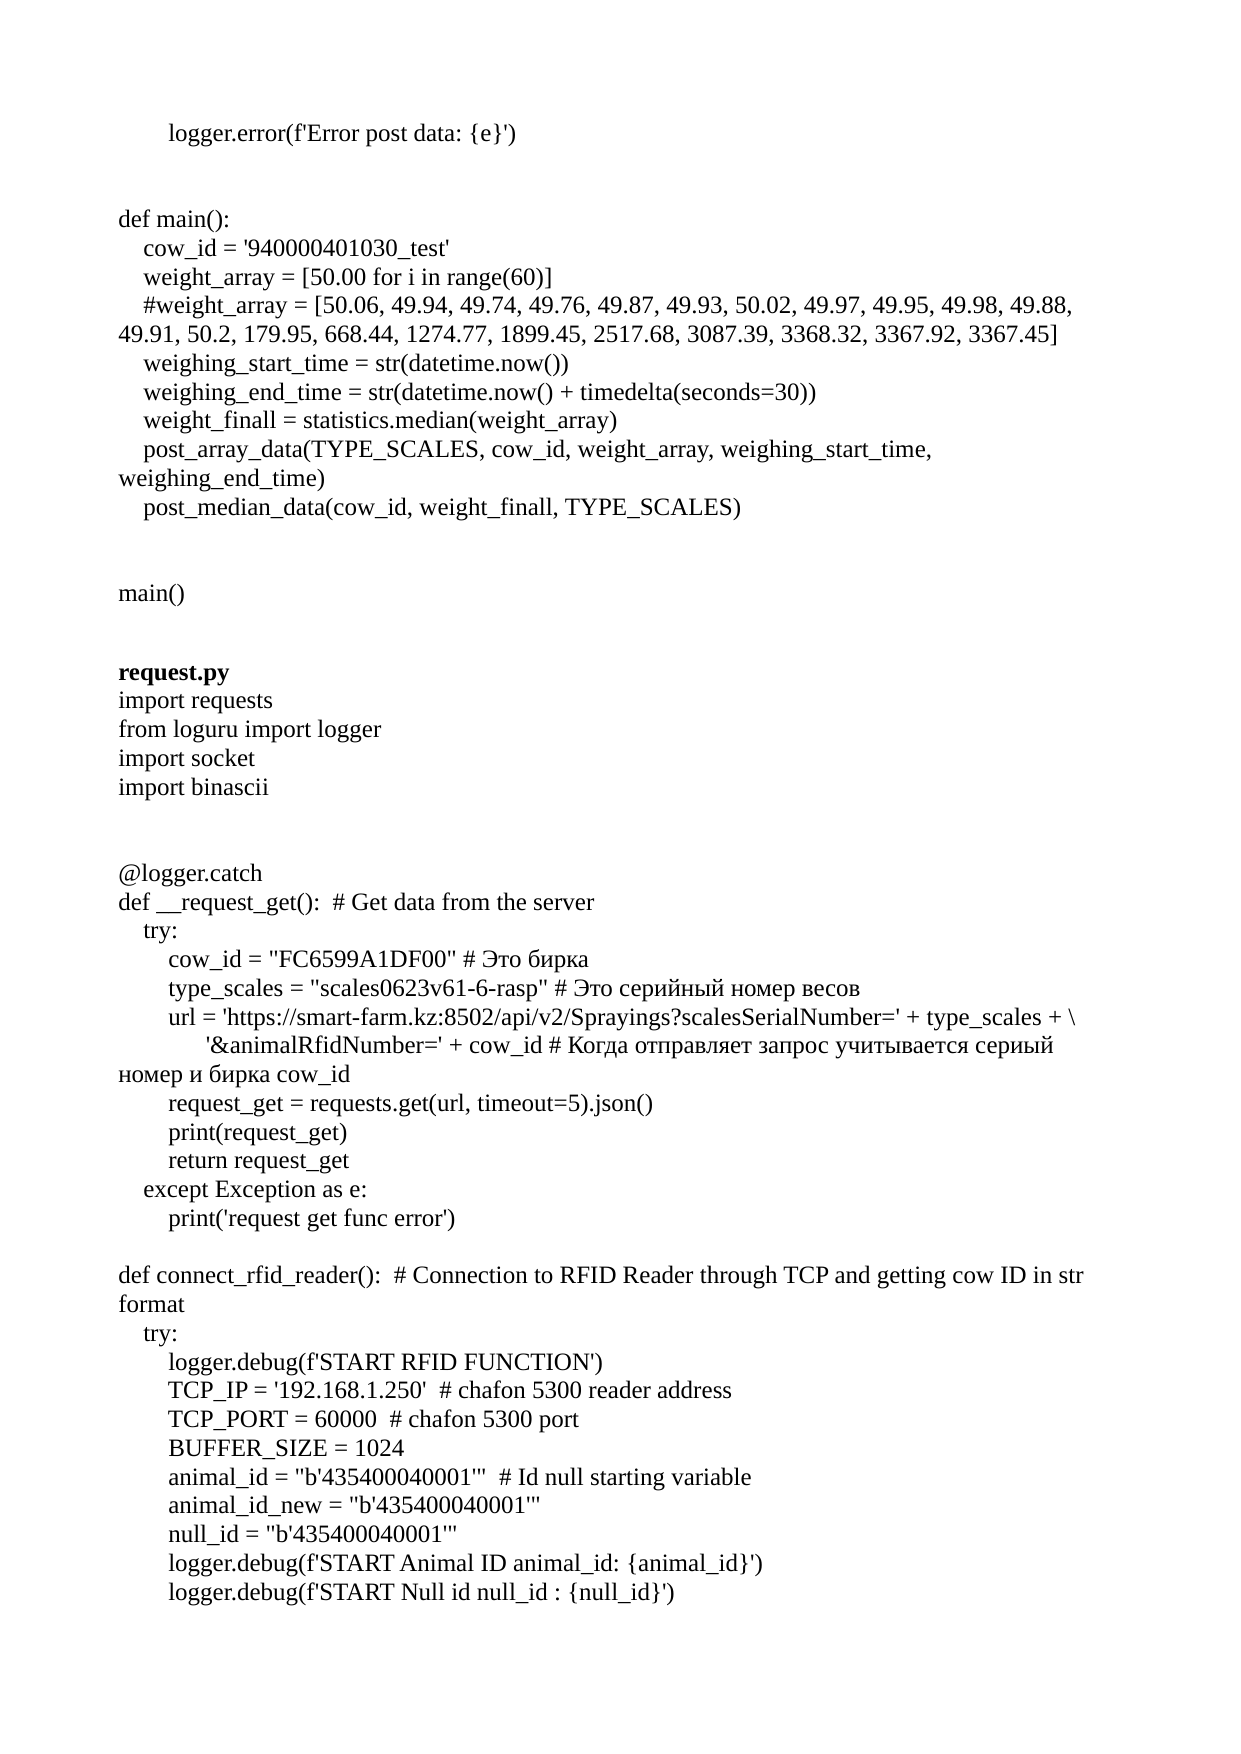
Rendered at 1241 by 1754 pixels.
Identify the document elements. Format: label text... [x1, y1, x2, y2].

text logger.error(f'Error post data: {e}') def main(): cow_id = '940000401030_test' weight_array = [50.00 for i in range(60)] #weight_array = [50.06, 49.94, 49.74, 49.76, 49.87, 49.93, 50.02, 49.97, 49.95, 49.98, 49.88, 49.91, 50.2, 179.95, 668.44, 1274.77, 1899.45, 2517.68, 3087.39, 3368.32, 3367.92, 3367.45] weighing_start_time = str(datetime.now()) weighing_end_time = str(datetime.now() + timedelta(seconds=30)) weight_finall = statistics.median(weight_array) post_array_data(TYPE_SCALES, cow_id, weight_array, weighing_start_time, weighing_end_time) post_median_data(cow_id, weight_finall, TYPE_SCALES) main() [118, 118, 1122, 607]
text import requests from loguru import logger import socket import binascii @logger.catch def __request_get(): # Get data from the server try: cow_id = "FC6599A1DF00" # Это бирка type_scales = "scales0623v61-6-rasp" # Это серийный номер весов url = 'https://smart-farm.kz:8502/api/v2/Sprayings?scalesSerialNumber=' + type_scales + \ '&animalRfidNumber=' + cow_id # Когда отправляет запрос учитывается сериый номер и бирка cow_id request_get = requests.get(url, timeout=5).json() print(request_get) return request_get except Exception as e: print('request get func error') def connect_rfid_reader(): # Connection to RFID Reader through TCP and getting cow ID in str format try: logger.debug(f'START RFID FUNCTION') TCP_IP = '192.168.1.250' # chafon 5300 reader address TCP_PORT = 60000 # chafon 5300 port BUFFER_SIZE = 1024 animal_id = "b'435400040001'" # Id null starting variable animal_id_new = "b'435400040001'" null_id = "b'435400040001'" logger.debug(f'START Animal ID animal_id: {animal_id}') logger.debug(f'START Null id null_id : {null_id}') [118, 686, 1122, 1634]
subtitle request.py [118, 657, 1122, 686]
